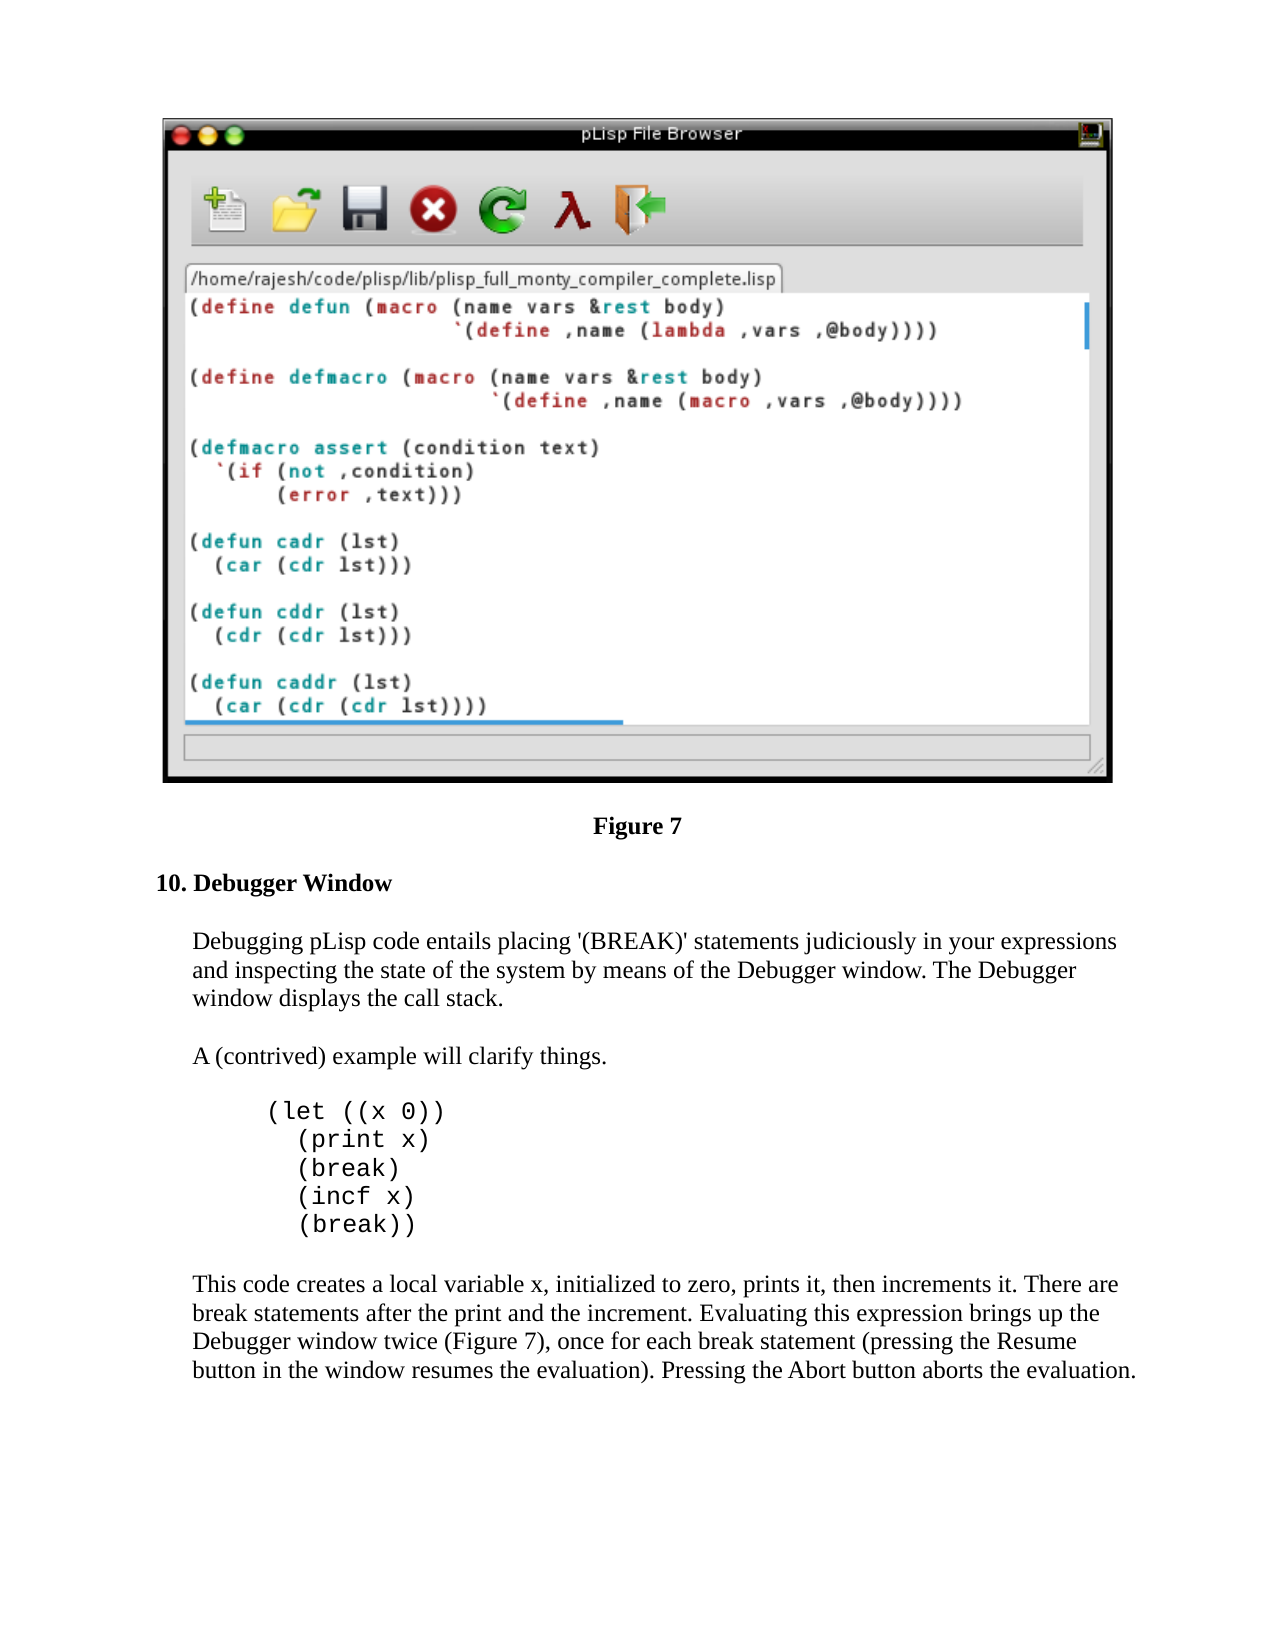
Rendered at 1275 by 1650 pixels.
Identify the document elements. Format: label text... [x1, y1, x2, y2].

text (break)) [192, 1212, 1157, 1240]
text Figure 7 [118, 811, 1157, 840]
text (let ((x 0)) [192, 1098, 1157, 1127]
text (incf x) [192, 1183, 1157, 1212]
text Debugging pLisp code entails placing '(BREAK)' statements judiciously in your expressions and inspecting the state of the system by means of the Debugger window. The Debugger window displays the call stack. [118, 926, 1157, 1012]
text This code creates a local variable x, initialized to zero, prints it, then increments it. There are break statements after the print and the increment. Evaluating this expression brings up the Debugger window twice (Figure 7), once for each break statement (pressing the Resume button in the window resumes the evaluation). Pressing the Abort button aborts the evaluation. [118, 1269, 1157, 1384]
list Debugger Window [156, 868, 1157, 897]
text (print x) [192, 1127, 1157, 1155]
picture [162, 118, 1113, 783]
text (break) [192, 1155, 1157, 1183]
text A (contrived) example will clarify things. [118, 1041, 1157, 1070]
